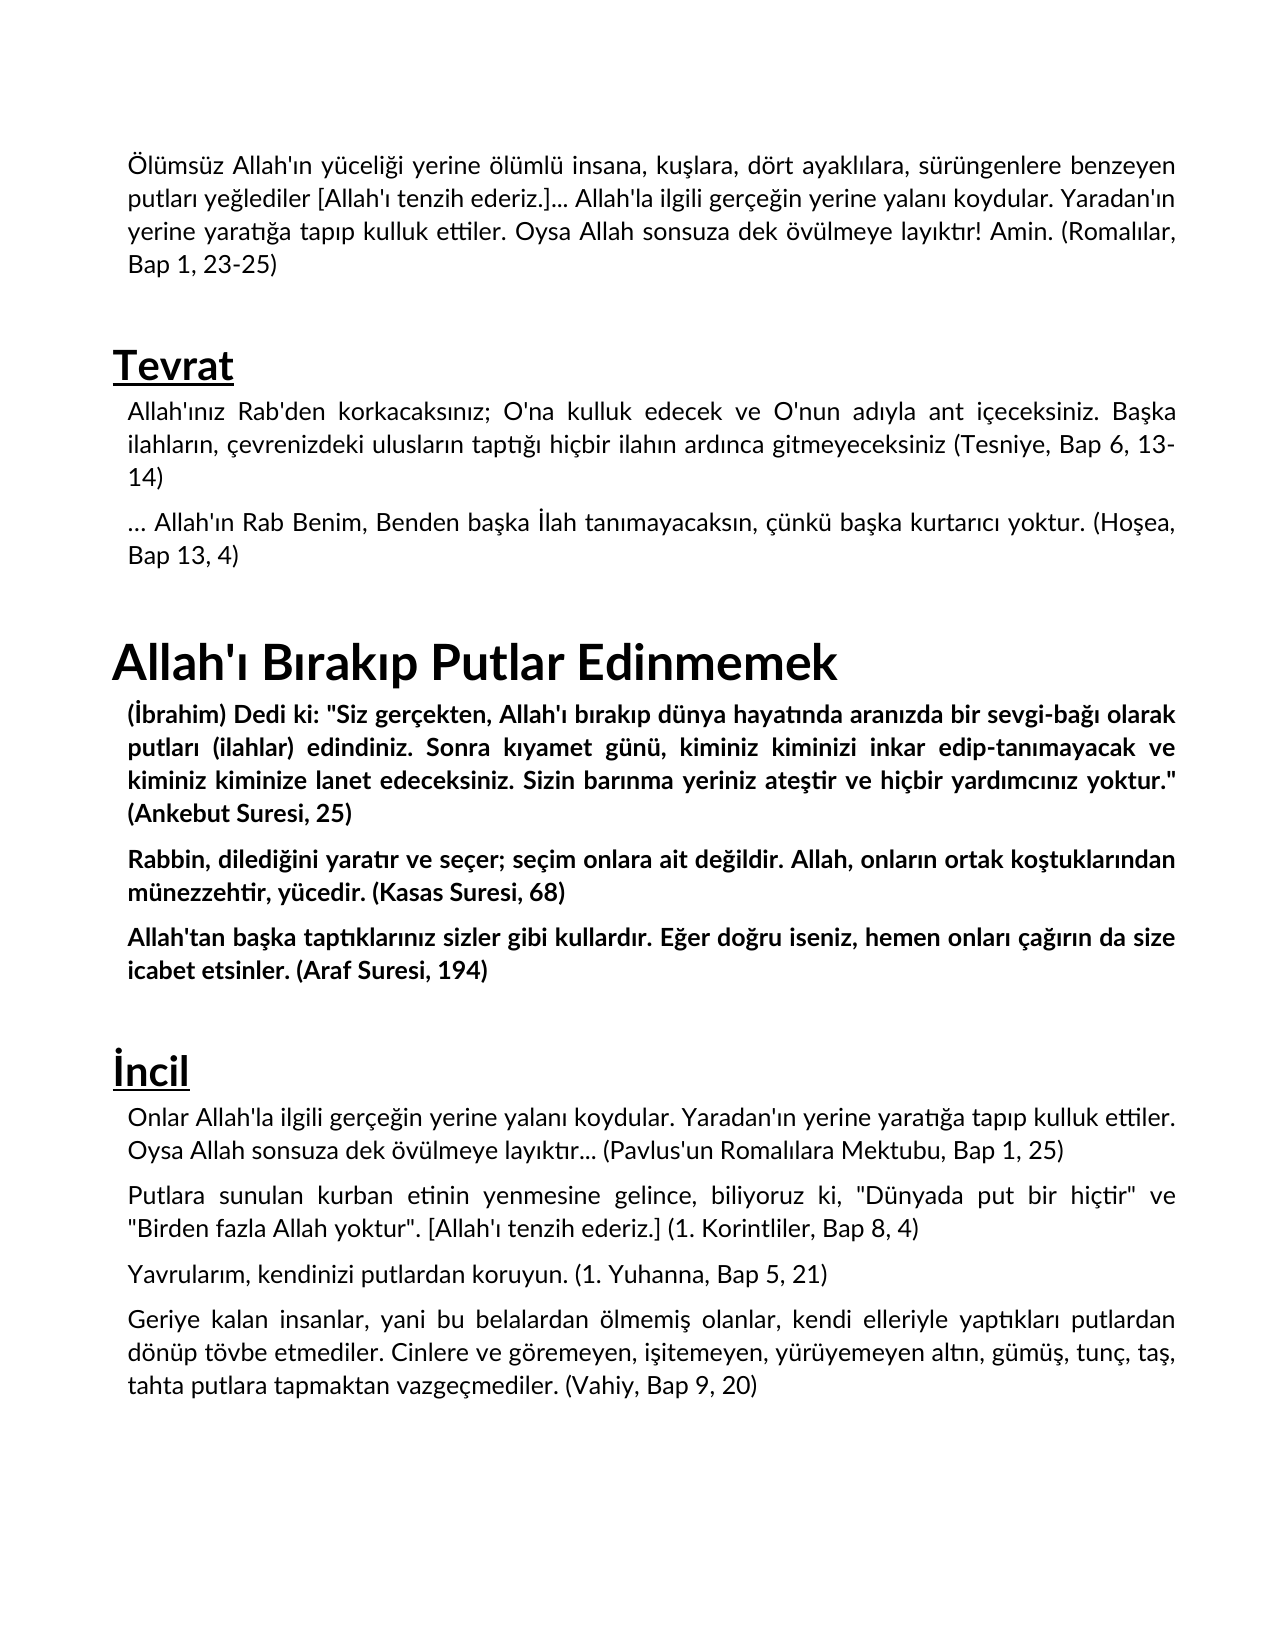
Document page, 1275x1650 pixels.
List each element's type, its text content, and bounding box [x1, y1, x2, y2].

text Allah'ınız Rab'den korkacaksınız; O'na kulluk edecek ve O'nun adıyla ant içeceksiniz. Başka ilahların, çevrenizdeki ulusların taptığı hiçbir ilahın ardınca gitmeyeceksiniz (Tesniye, Bap 6, 13-14) [127, 396, 1177, 492]
text Onlar Allah'la ilgili gerçeğin yerine yalanı koydular. Yaradan'ın yerine yaratığa tapıp kulluk ettiler. Oysa Allah sonsuza dek övülmeye layıktır... (Pavlus'un Romalılara Mektubu, Bap 1, 25) [127, 1102, 1177, 1164]
text … Allah'ın Rab Benim, Benden başka İlah tanımayacaksın, çünkü başka kurtarıcı yoktur. (Hoşea, Bap 13, 4) [127, 507, 1177, 570]
subtitle Allah'ı Bırakıp Putlar Edinmemek [112, 631, 1200, 691]
text Putlara sunulan kurban etinin yenmesine gelince, biliyoruz ki, "Dünyada put bir hiçtir" ve "Birden fazla Allah yoktur". [Allah'ı tenzih ederiz.] (1. Korintliler, Bap 8, 4) [127, 1180, 1177, 1243]
text Rabbin, dilediğini yaratır ve seçer; seçim onlara ait değildir. Allah, onların ortak koştuklarından münezzehtir, yücedir. (Kasas Suresi, 68) [127, 843, 1177, 906]
text Allah'tan başka taptıklarınız sizler gibi kullardır. Eğer doğru iseniz, hemen onları çağırın da size icabet etsinler. (Araf Suresi, 194) [127, 922, 1177, 984]
text (İbrahim) Dedi ki: "Siz gerçekten, Allah'ı bırakıp dünya hayatında aranızda bir sevgi-bağı olarak putları (ilahlar) edindiniz. Sonra kıyamet günü, kiminiz kiminizi inkar edip-tanımayacak ve kiminiz kiminize lanet edeceksiniz. Sizin barınma yeriniz ateştir ve hiçbir yardımcınız yoktur." (Ankebut Suresi, 25) [127, 699, 1177, 828]
subtitle Tevrat [112, 339, 1200, 389]
text Yavrularım, kendinizi putlardan koruyun. (1. Yuhanna, Bap 5, 21) [127, 1258, 1177, 1288]
text Geriye kalan insanlar, yani bu belalardan ölmemiş olanlar, kendi elleriyle yaptıkları putlardan dönüp tövbe etmediler. Cinlere ve göremeyen, işitemeyen, yürüyemeyen altın, gümüş, tunç, taş, tahta putlara tapmaktan vazgeçmediler. (Vahiy, Bap 9, 20) [127, 1304, 1177, 1399]
text Ölümsüz Allah'ın yüceliği yerine ölümlü insana, kuşlara, dört ayaklılara, sürüngenlere benzeyen putları yeğlediler [Allah'ı tenzih ederiz.]... Allah'la ilgili gerçeğin yerine yalanı koydular. Yaradan'ın yerine yaratığa tapıp kulluk ettiler. Oysa Allah sonsuza dek övülmeye layıktır! Amin. (Romalılar, Bap 1, 23-25) [127, 150, 1177, 279]
subtitle İncil [112, 1045, 1200, 1095]
